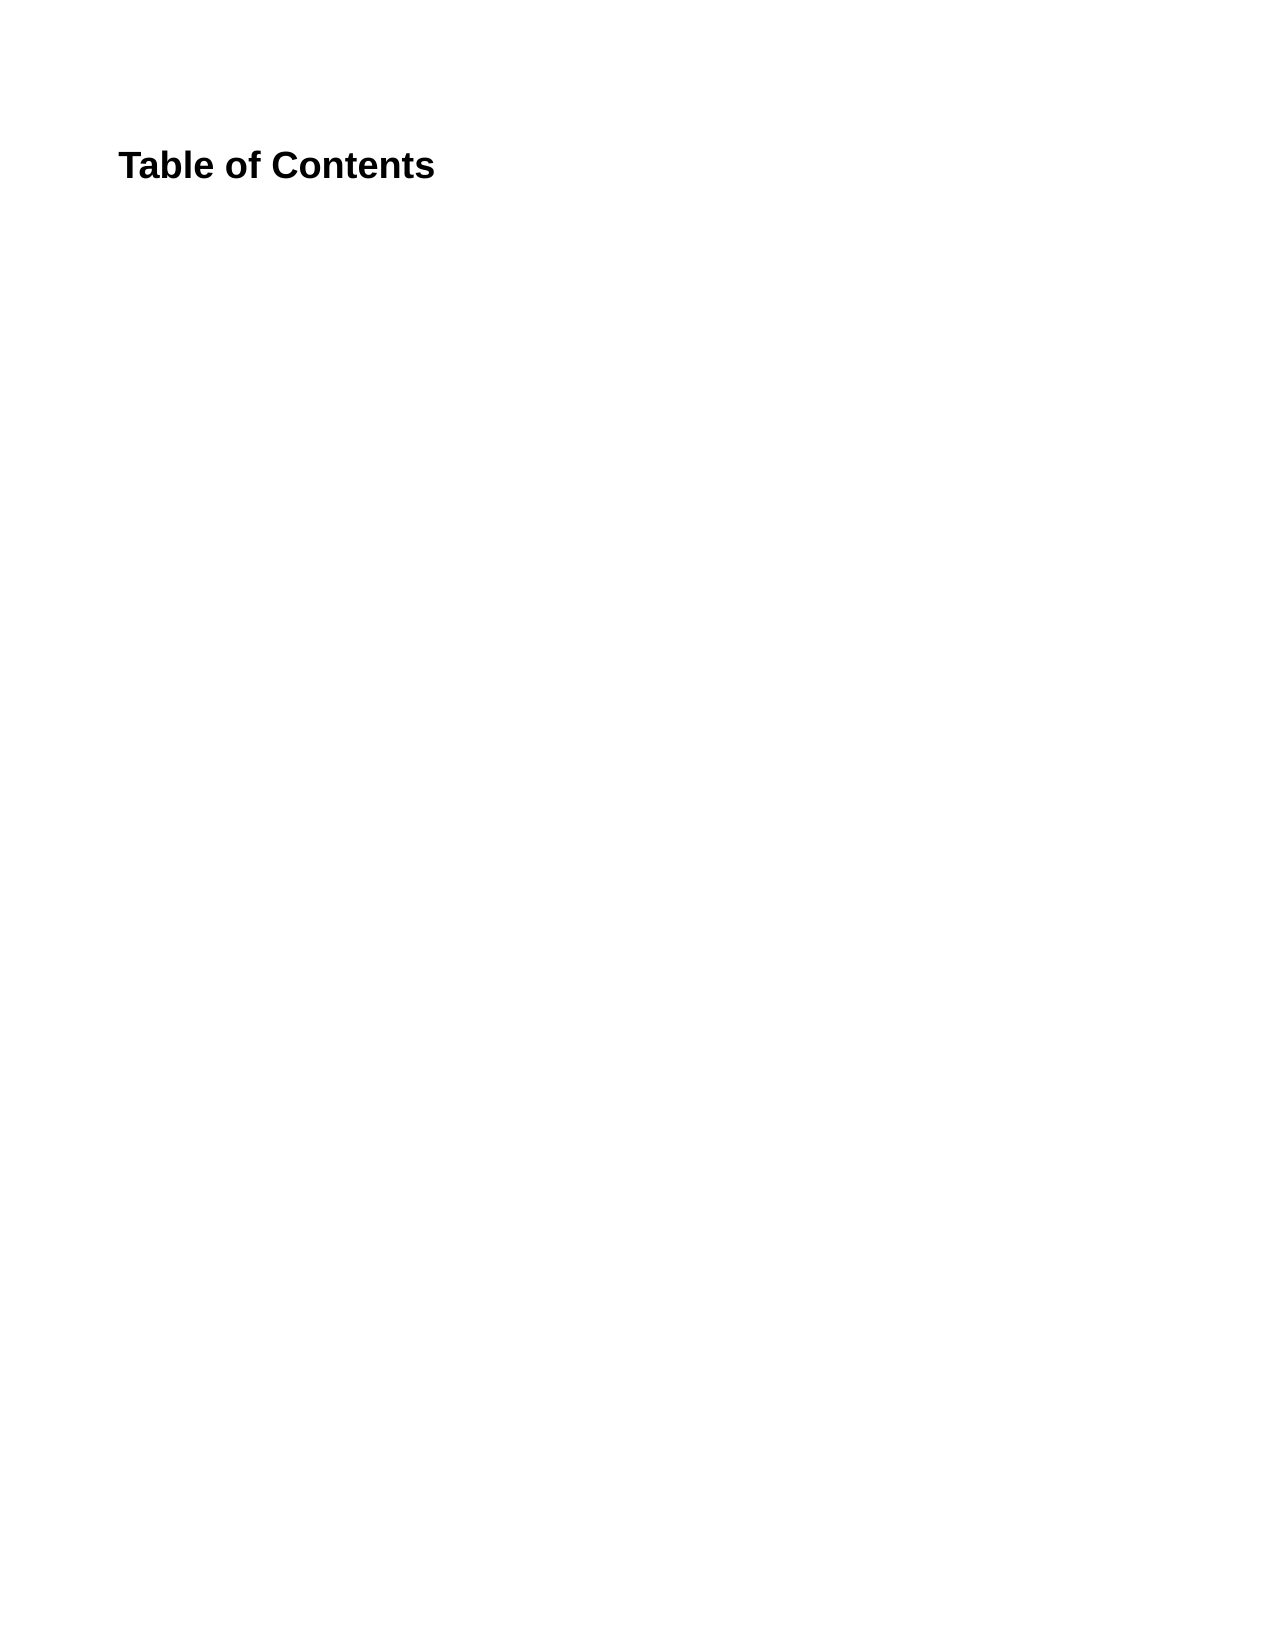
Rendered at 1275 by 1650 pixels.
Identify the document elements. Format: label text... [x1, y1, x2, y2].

subtitle Table of Contents [118, 143, 1157, 187]
